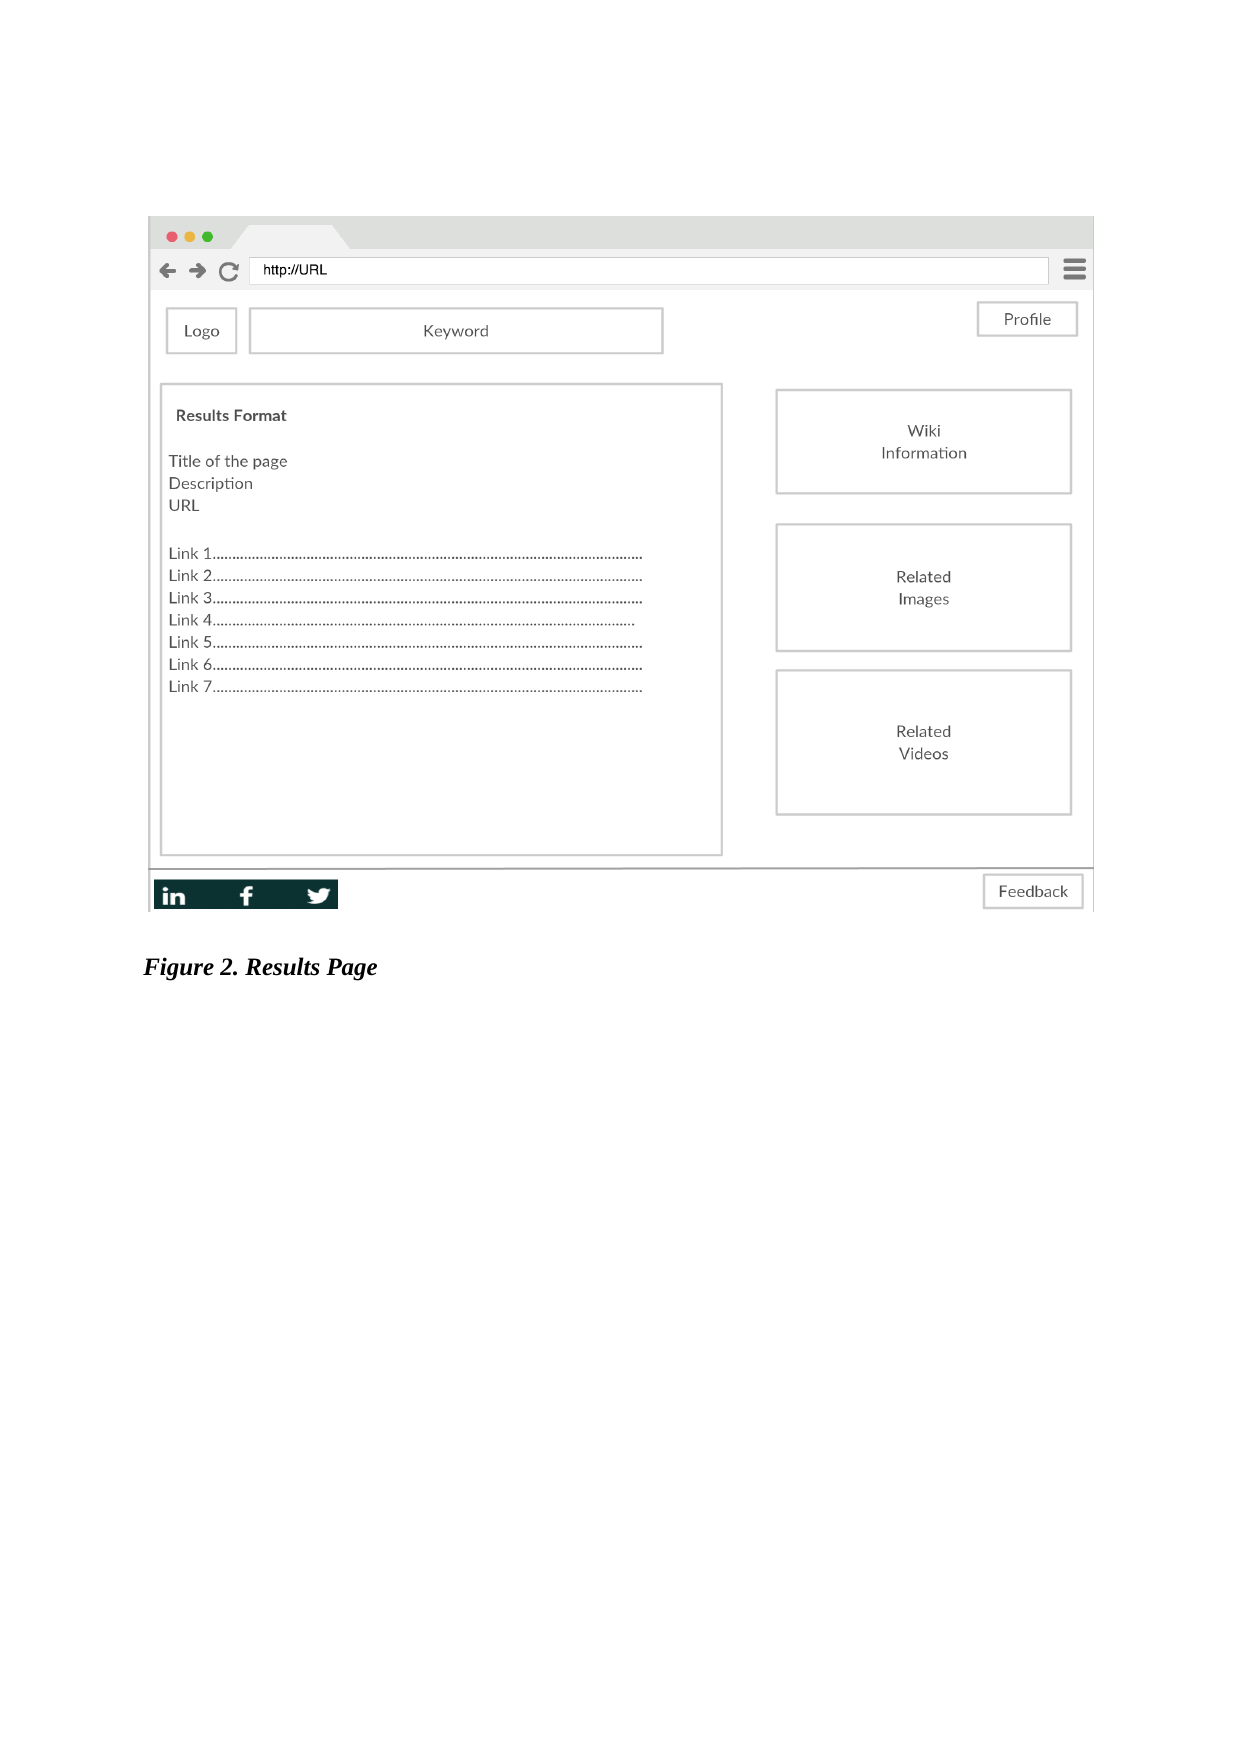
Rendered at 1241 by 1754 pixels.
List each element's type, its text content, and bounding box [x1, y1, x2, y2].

text Figure 2. Results Page [118, 952, 1122, 981]
picture [148, 216, 1094, 912]
